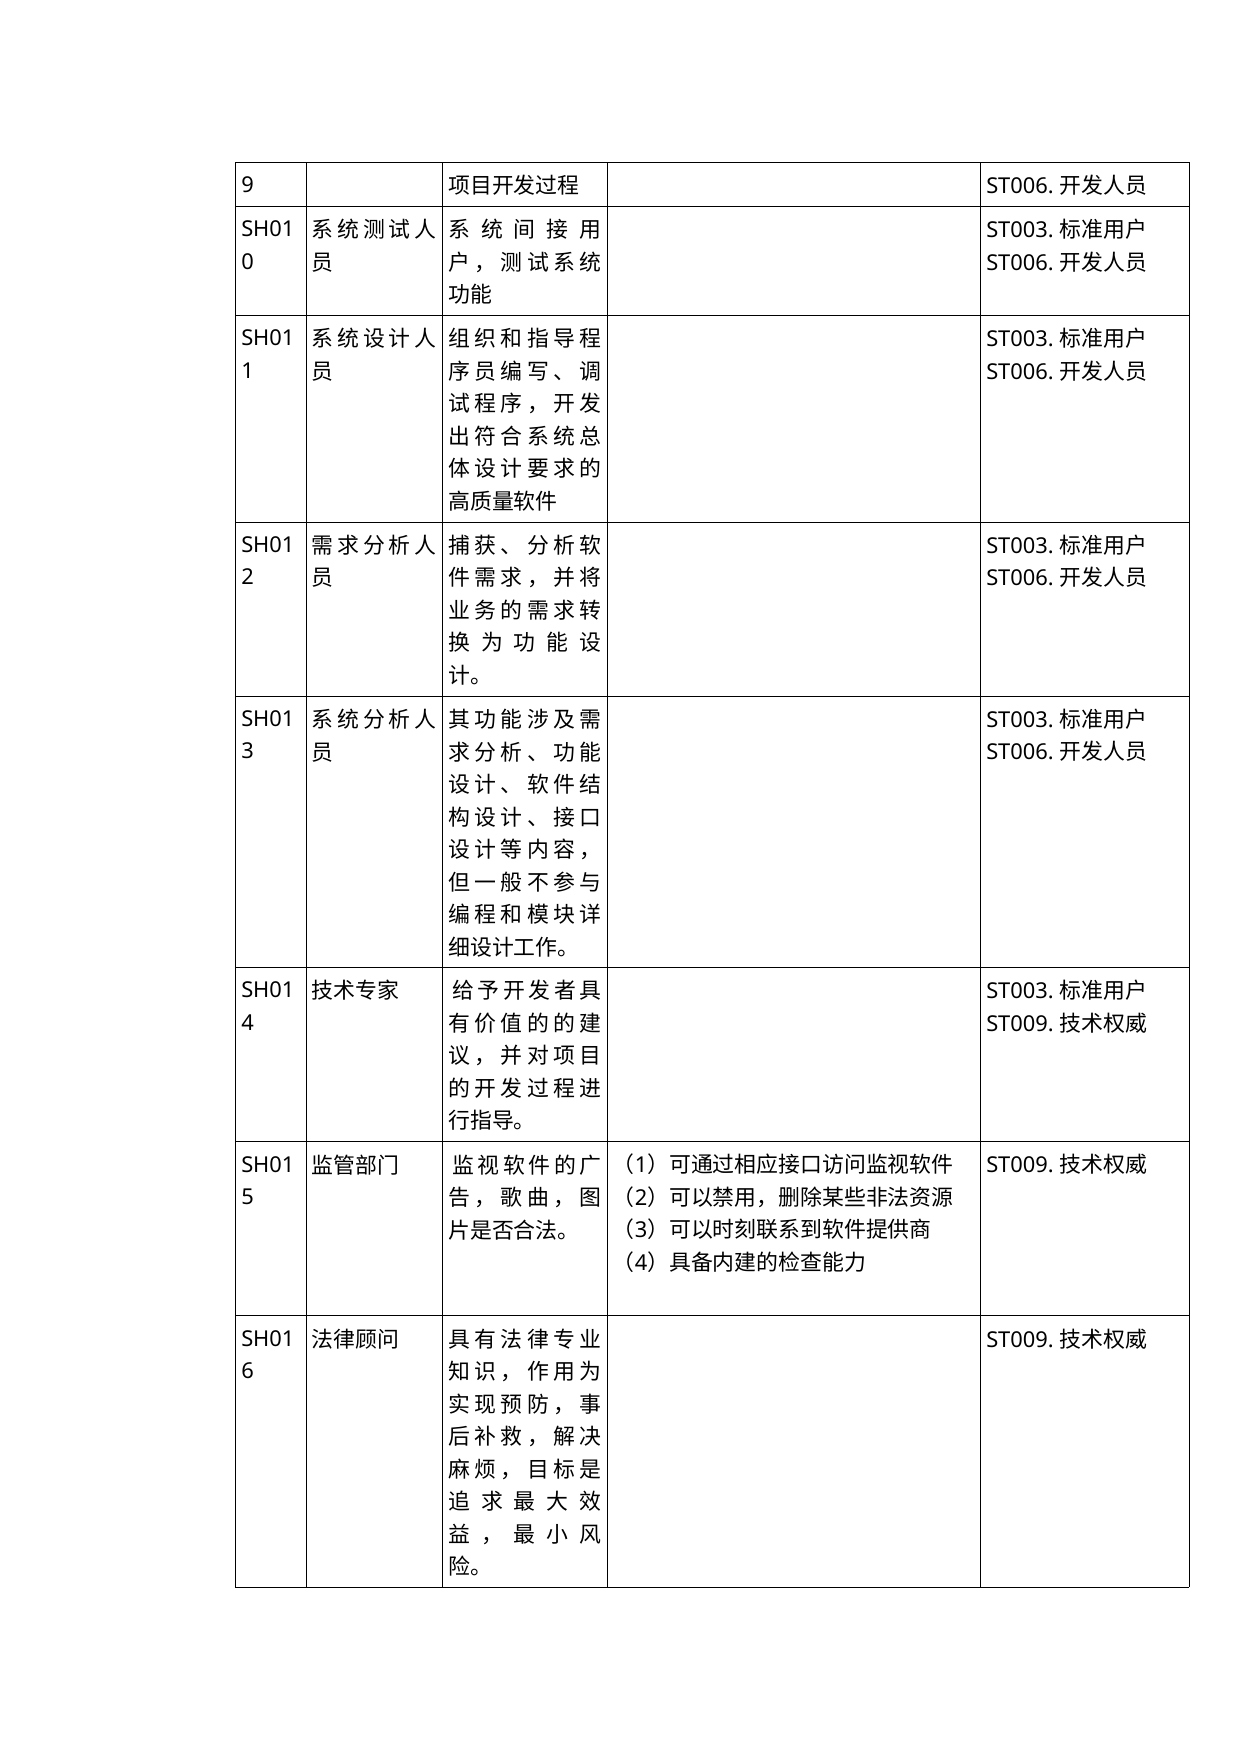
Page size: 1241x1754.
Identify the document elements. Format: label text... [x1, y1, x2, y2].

table_cell [608, 207, 980, 315]
table_cell SH012 [236, 523, 306, 696]
table_cell 捕获、分析软件需求，并将业务的需求转换为功能设计。 [443, 523, 607, 696]
table_cell 给予开发者具有价值的的建议，并对项目的开发过程进行指导。 [443, 968, 607, 1141]
table_cell ST009. 技术权威 [981, 1316, 1189, 1587]
table_cell 其功能涉及需求分析、功能设计、软件结构设计、接口设计等内容，但一般不参与编程和模块详细设计工作。 [443, 697, 607, 967]
table_cell [608, 163, 980, 206]
table_cell ST003. 标准用户 ST006. 开发人员 [981, 697, 1189, 967]
table_cell SH014 [236, 968, 306, 1141]
table_cell SH011 [236, 316, 306, 522]
table_cell [608, 697, 980, 967]
table_cell [608, 523, 980, 696]
table_cell ST003. 标准用户 ST009. 技术权威 [981, 968, 1189, 1141]
table_cell 系统分析人员 [307, 697, 442, 967]
table_cell SH010 [236, 207, 306, 315]
table_cell 监视软件的广告，歌曲，图片是否合法。 [443, 1142, 607, 1315]
table_cell SH015 [236, 1142, 306, 1315]
table_cell 法律顾问 [307, 1316, 442, 1587]
table_cell 监管部门 [307, 1142, 442, 1315]
table_cell ST003. 标准用户 ST006. 开发人员 [981, 207, 1189, 315]
table_cell 系统间接用户，测试系统功能 [443, 207, 607, 315]
table_cell ST009. 技术权威 [981, 1142, 1189, 1315]
table_cell 具有法律专业知识，作用为实现预防，事后补救，解决麻烦，目标是追求最大效益，最小风险。 [443, 1316, 607, 1587]
table_cell [608, 968, 980, 1141]
table_cell ST003. 标准用户 ST006. 开发人员 [981, 523, 1189, 696]
table_cell 组织和指导程序员编写、调试程序，开发出符合系统总体设计要求的高质量软件 [443, 316, 607, 522]
table_cell 系统测试人员 [307, 207, 442, 315]
table_cell 系统设计人员 [307, 316, 442, 522]
table_cell [307, 163, 442, 206]
table_cell SH016 [236, 1316, 306, 1587]
table_cell 需求分析人员 [307, 523, 442, 696]
table_cell 9 [236, 163, 306, 206]
table_cell SH013 [236, 697, 306, 967]
table_cell [608, 1316, 980, 1587]
table_cell ST006. 开发人员 [981, 163, 1189, 206]
table_cell （1）可通过相应接口访问监视软件 （2）可以禁用，删除某些非法资源 （3）可以时刻联系到软件提供商 （4）具备内建的检查能力 [608, 1142, 980, 1315]
table_cell ST003. 标准用户 ST006. 开发人员 [981, 316, 1189, 522]
table_cell [608, 316, 980, 522]
table_cell 技术专家 [307, 968, 442, 1141]
table_cell 项目开发过程 [443, 163, 607, 206]
